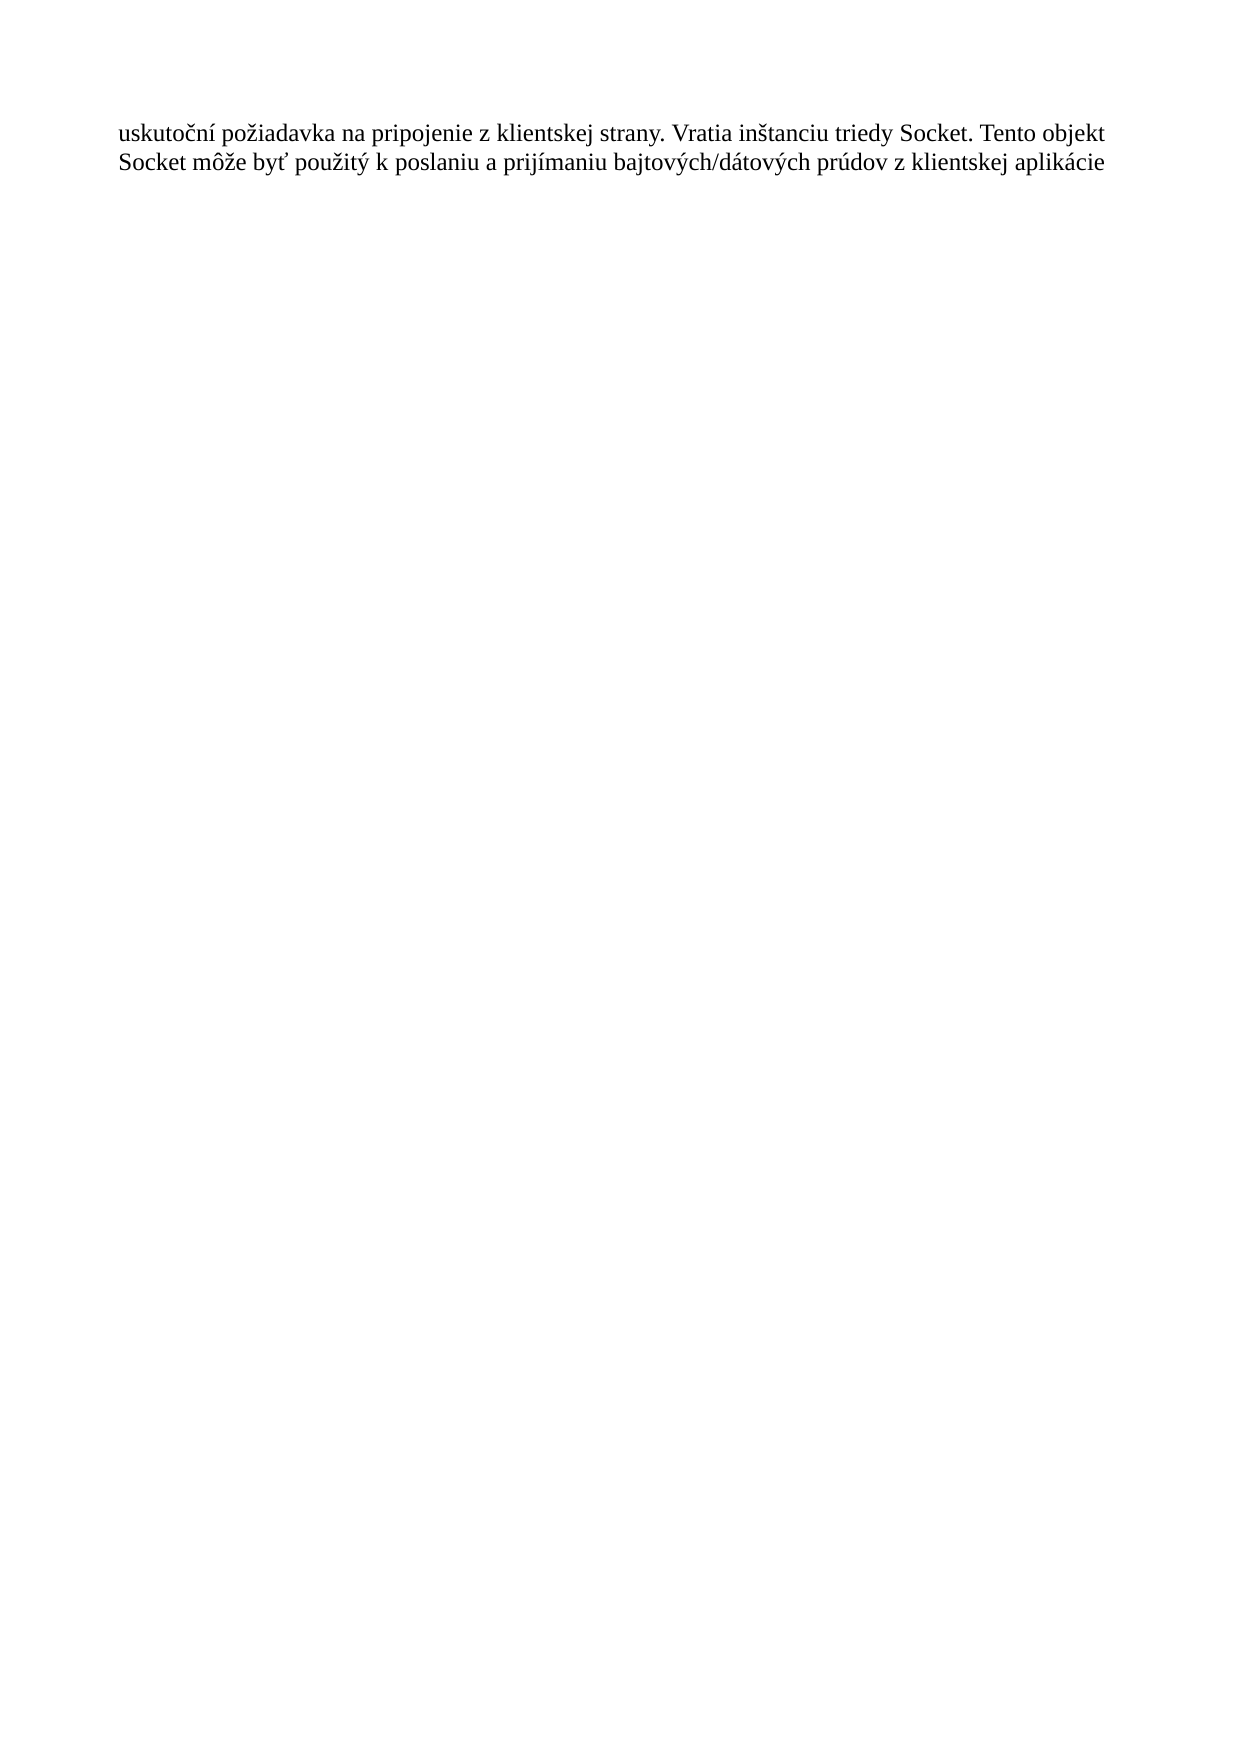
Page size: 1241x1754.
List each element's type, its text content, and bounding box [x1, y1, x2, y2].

text uskutoční požiadavka na pripojenie z klientskej strany. Vratia inštanciu triedy Socket. Tento objekt Socket môže byť použitý k poslaniu a prijímaniu bajtových/dátových prúdov z klientskej aplikácie [118, 118, 1122, 176]
